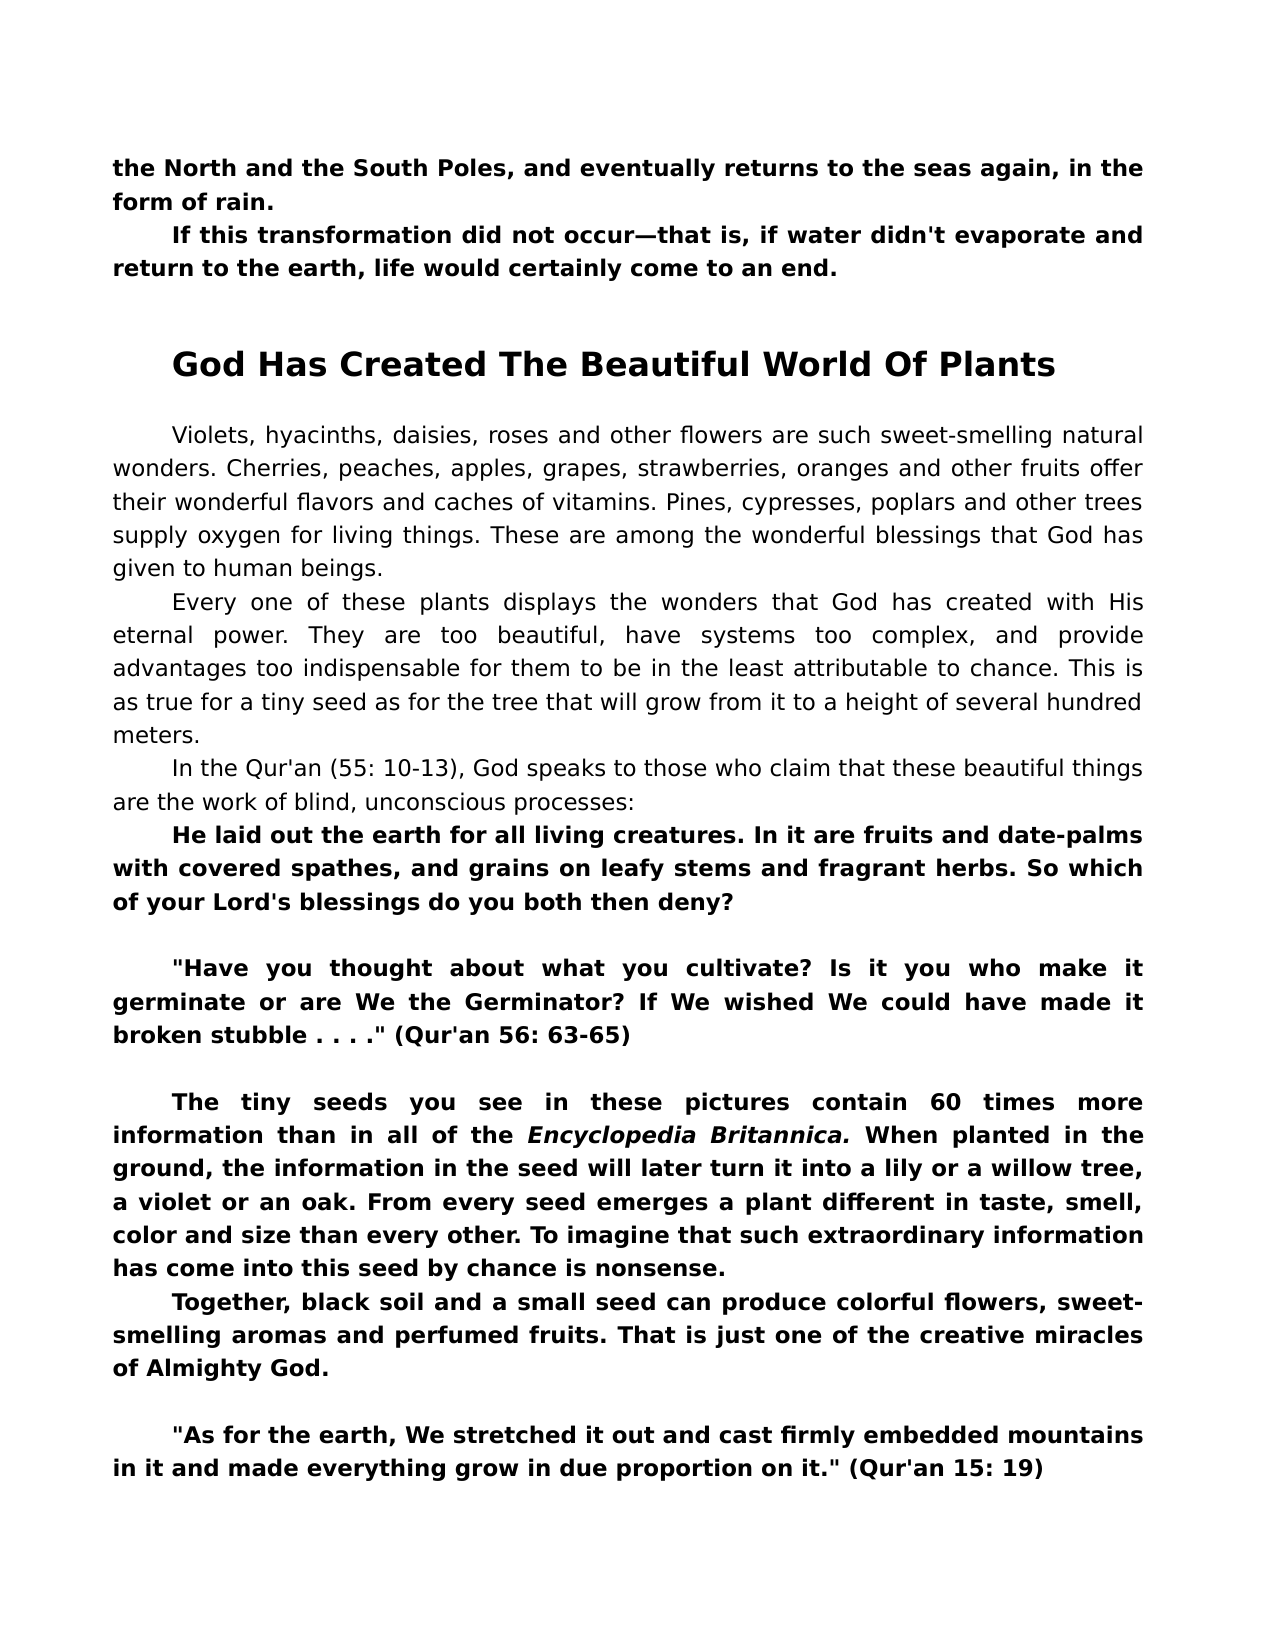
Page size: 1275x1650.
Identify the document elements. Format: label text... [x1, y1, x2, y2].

text the North and the South Poles, and eventually returns to the seas again, in the form of rain. [112, 150, 1145, 217]
text "Have you thought about what you cultivate? Is it you who make it germinate or are We the Germinator? If We wished We could have made it broken stubble . . . ." (Qur'an 56: 63-65) [112, 950, 1145, 1050]
text If this transformation did not occur—that is, if water didn't evaporate and return to the earth, life would certainly come to an end. [112, 217, 1145, 283]
text Together, black soil and a small seed can produce colorful flowers, sweet-smelling aromas and perfumed fruits. That is just one of the creative miracles of Almighty God. [112, 1283, 1145, 1383]
text He laid out the earth for all living creatures. In it are fruits and date-palms with covered spathes, and grains on leafy stems and fragrant herbs. So which of your Lord's blessings do you both then deny? [112, 817, 1145, 917]
text Violets, hyacinths, daisies, roses and other flowers are such sweet-smelling natural wonders. Cherries, peaches, apples, grapes, strawberries, oranges and other fruits offer their wonderful flavors and caches of vitamins. Pines, cypresses, poplars and other trees supply oxygen for living things. These are among the wonderful blessings that God has given to human beings. [112, 417, 1145, 583]
text Every one of these plants displays the wonders that God has created with His eternal power. They are too beautiful, have systems too complex, and provide advantages too indispensable for them to be in the least attributable to chance. This is as true for a tiny seed as for the tree that will grow from it to a height of several hundred meters. [112, 583, 1145, 750]
text The tiny seeds you see in these pictures contain 60 times more information than in all of the Encyclopedia Britannica. When planted in the ground, the information in the seed will later turn it into a lily or a willow tree, a violet or an oak. From every seed emerges a plant different in taste, smell, color and size than every other. To imagine that such extraordinary information has come into this seed by chance is nonsense. [112, 1083, 1145, 1283]
text In the Qur'an (55: 10-13), God speaks to those who claim that these beautiful things are the work of blind, unconscious processes: [112, 750, 1145, 817]
text "As for the earth, We stretched it out and cast firmly embedded mountains in it and made everything grow in due proportion on it." (Qur'an 15: 19) [112, 1417, 1145, 1483]
title God Has Created The Beautiful World Of Plants [112, 350, 1145, 383]
